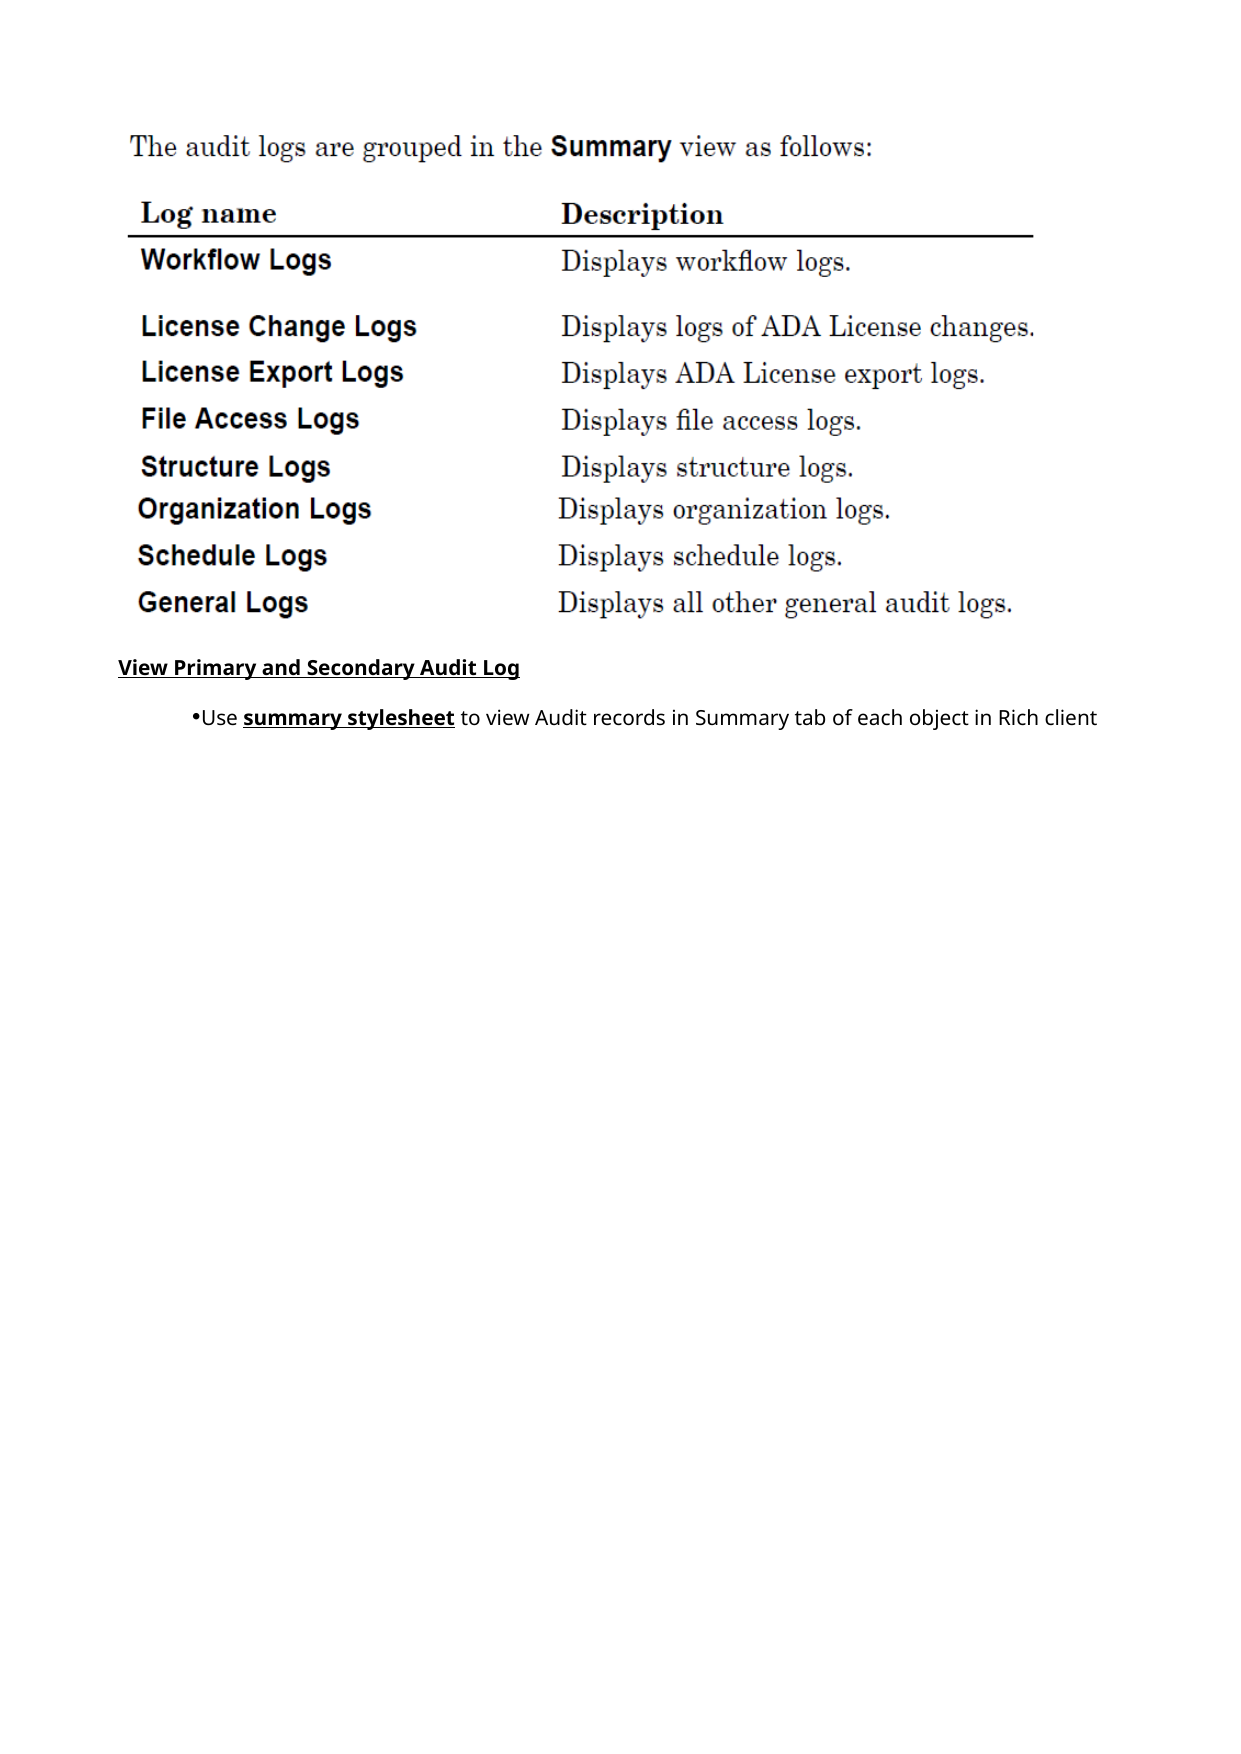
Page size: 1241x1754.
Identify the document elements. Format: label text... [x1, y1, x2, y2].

picture [118, 118, 1034, 632]
text View Primary and Secondary Audit Log [118, 631, 1122, 681]
list Use summary stylesheet to view Audit records in Summary tab of each object in Rich client [118, 681, 1122, 731]
